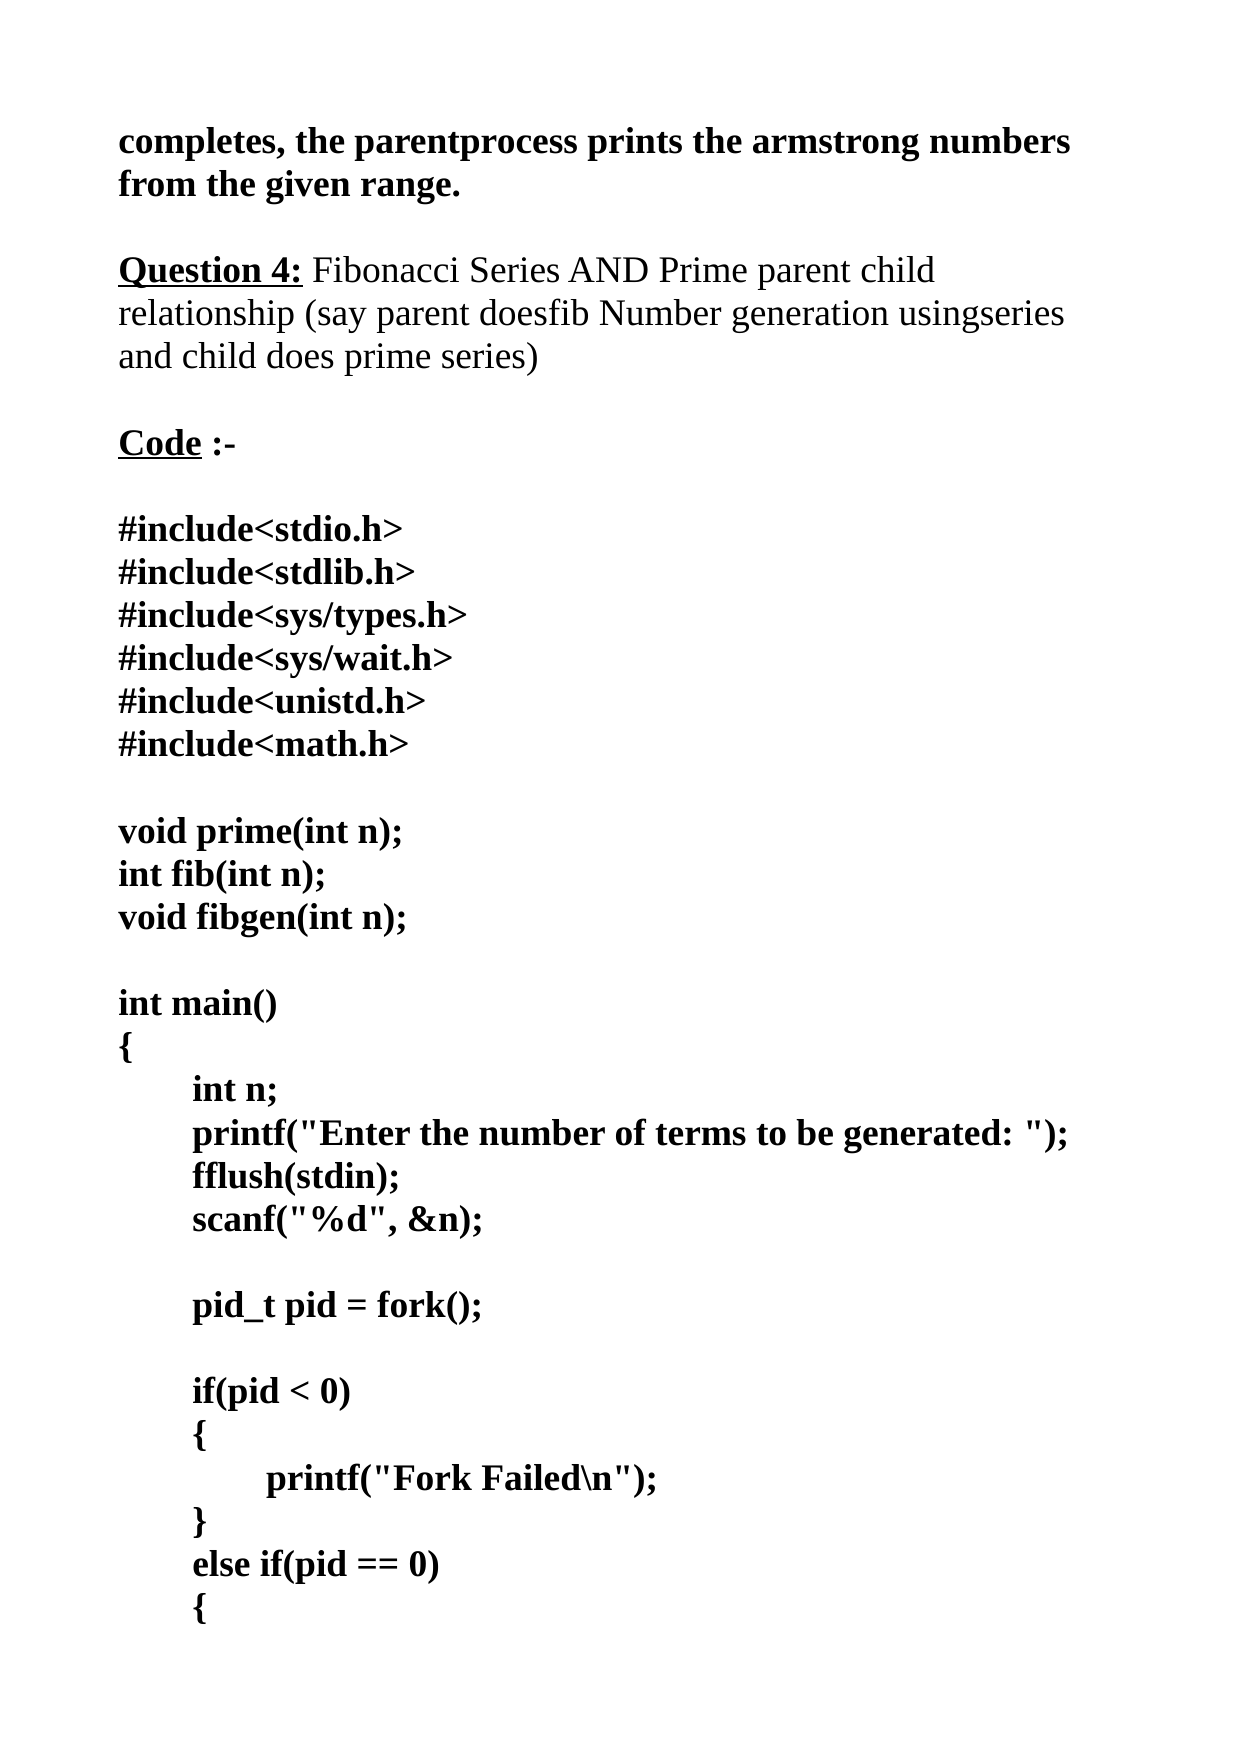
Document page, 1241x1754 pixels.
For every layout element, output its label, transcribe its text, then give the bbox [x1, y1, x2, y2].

text if(pid < 0) [118, 1369, 1122, 1412]
text #include<stdio.h> [118, 506, 1122, 549]
text #include<sys/types.h> [118, 592, 1122, 636]
text else if(pid == 0) [118, 1541, 1122, 1584]
text { [118, 1024, 1122, 1067]
text printf("Fork Failed\n"); [118, 1455, 1122, 1498]
text completes, the parentprocess prints the armstrong numbers from the given range. [118, 118, 1122, 204]
text int main() [118, 981, 1122, 1024]
text scanf("%d", &n); [118, 1196, 1122, 1239]
text { [118, 1584, 1122, 1627]
text Question 4: Fibonacci Series AND Prime parent child relationship (say parent doesfib Number generation usingseries and child does prime series) [118, 247, 1122, 377]
text #include<unistd.h> [118, 679, 1122, 722]
text { [118, 1412, 1122, 1455]
text #include<sys/wait.h> [118, 636, 1122, 679]
text #include<math.h> [118, 722, 1122, 765]
text void fibgen(int n); [118, 894, 1122, 937]
text printf("Enter the number of terms to be generated: "); [118, 1110, 1122, 1153]
text int n; [118, 1067, 1122, 1110]
text void prime(int n); [118, 808, 1122, 851]
text } [118, 1498, 1122, 1541]
text #include<stdlib.h> [118, 549, 1122, 592]
text pid_t pid = fork(); [118, 1282, 1122, 1326]
text int fib(int n); [118, 851, 1122, 894]
text fflush(stdin); [118, 1153, 1122, 1196]
text Code :- [118, 420, 1122, 463]
